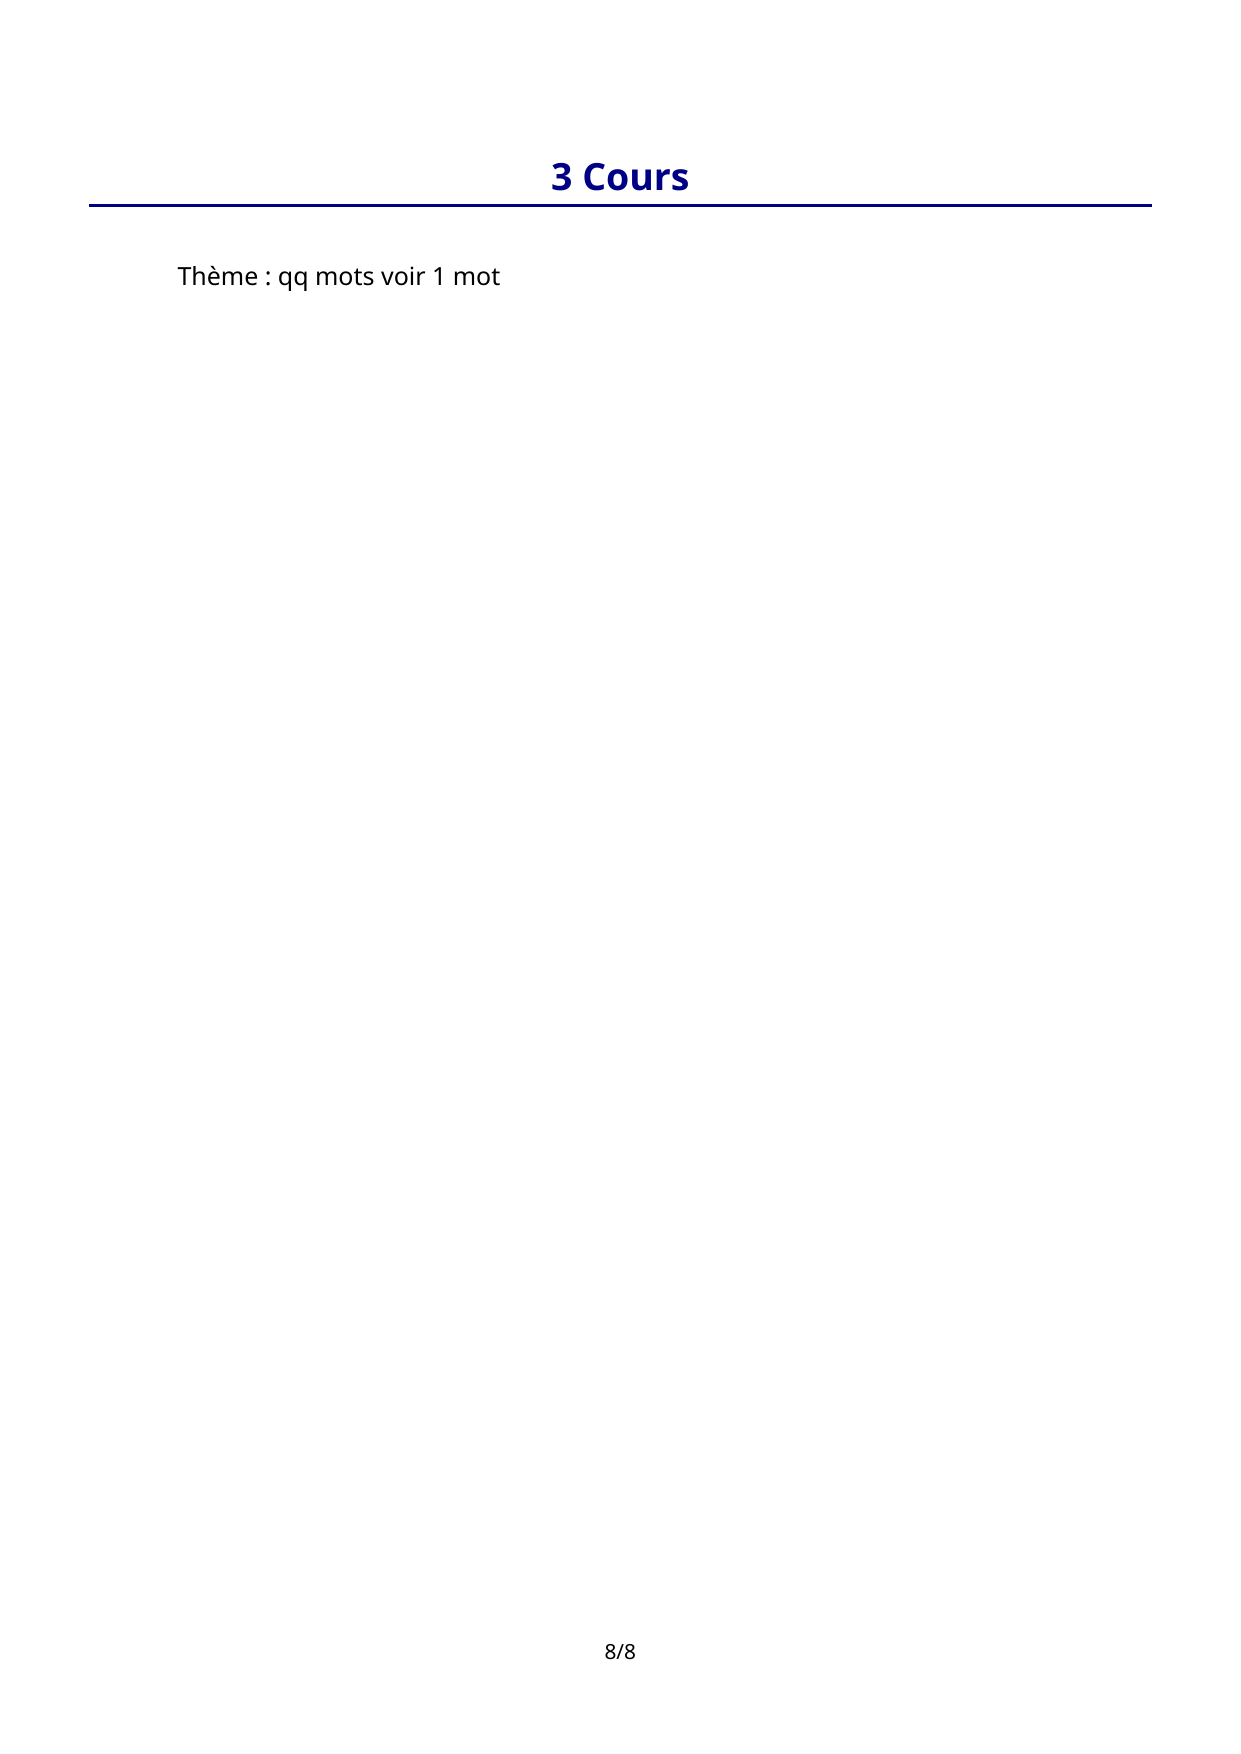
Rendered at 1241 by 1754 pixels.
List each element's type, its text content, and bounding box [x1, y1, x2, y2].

text Thème : qq mots voir 1 mot [88, 259, 1152, 293]
subtitle Cours [88, 148, 1152, 207]
